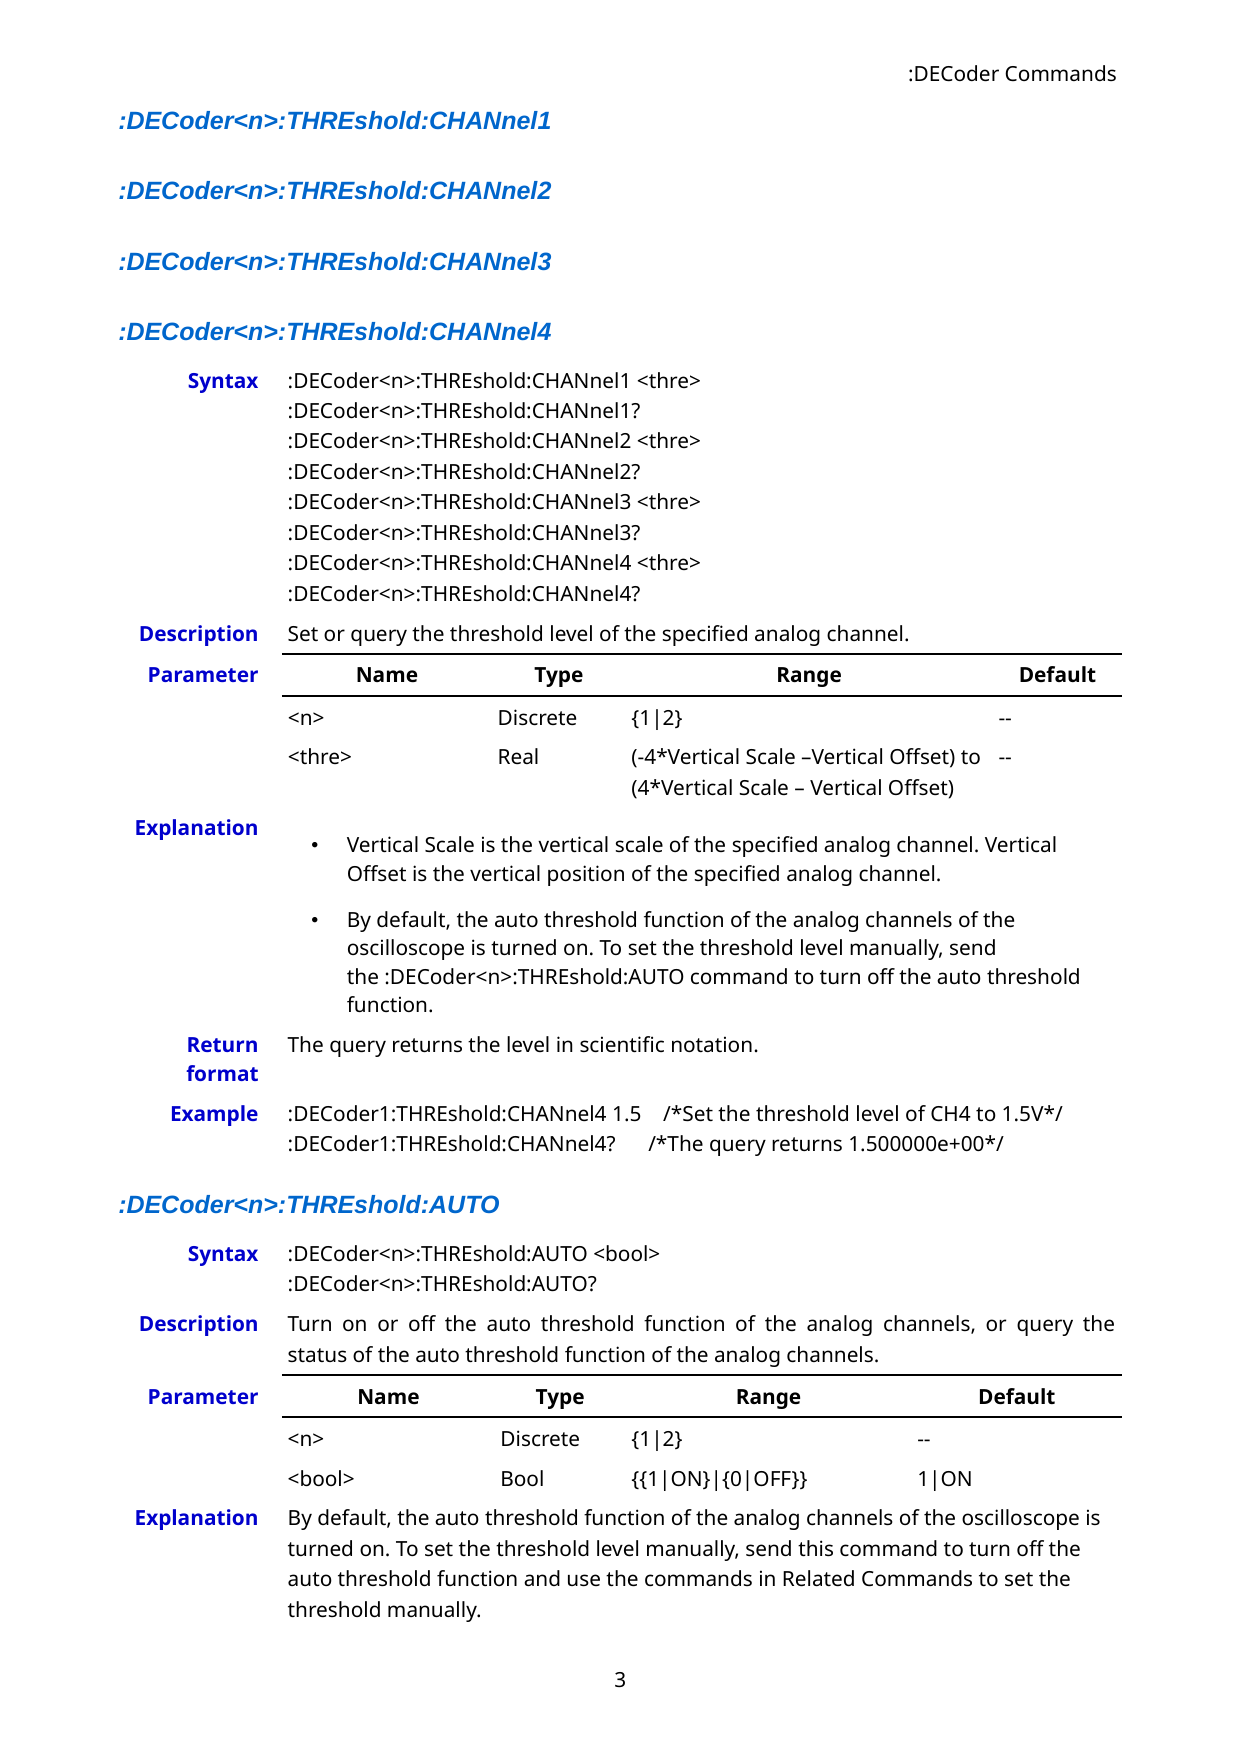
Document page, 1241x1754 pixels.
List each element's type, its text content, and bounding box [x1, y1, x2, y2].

table_cell The query returns the level in scientific notation. [282, 1025, 1122, 1093]
table_cell Turn on or off the auto threshold function of the analog channels, or query the status of the auto threshold function of the analog channels. [282, 1304, 1122, 1374]
table_cell 1|ON [911, 1458, 1122, 1498]
subtitle :DECoder<n>:THREshold:CHANnel2 [118, 176, 1122, 205]
table_header :DECoder<n>:THREshold:CHANnel1 <thre> :DECoder<n>:THREshold:CHANnel1? :DECoder<n>:THREshold:CHANnel2 <thre> :DECoder<n>:THREshold:CHANnel2? :DECoder<n>:THREshold:CHANnel3 <thre> :DECoder<n>:THREshold:CHANnel3? :DECoder<n>:THREshold:CHANnel4 <thre> :DECoder<n>:THREshold:CHANnel4? [282, 360, 1122, 613]
table_cell Description [118, 1304, 282, 1374]
table_cell Default [993, 655, 1122, 695]
subtitle :DECoder<n>:THREshold:CHANnel1 [118, 106, 1122, 135]
table_cell By default, the auto threshold function of the analog channels of the oscilloscope is turned on. To set the threshold level manually, send this command to turn off the auto threshold function and use the commands in Related Commands to set the threshold manually. [282, 1498, 1122, 1629]
table_header :DECoder<n>:THREshold:AUTO <bool> :DECoder<n>:THREshold:AUTO? [282, 1233, 1122, 1304]
table_cell Description [118, 613, 282, 653]
table_cell Discrete [494, 1418, 626, 1458]
table_cell :DECoder1:THREshold:CHANnel4 1.5 /*Set the threshold level of CH4 to 1.5V*/ :DECoder1:THREshold:CHANnel4? /*The query returns 1.500000e+00*/ [282, 1093, 1122, 1163]
table_cell Vertical Scale is the vertical scale of the specified analog channel. Vertical Offset is the vertical position of the specified analog channel. By default, the auto threshold function of the analog channels of the oscilloscope is turned on. To set the threshold level manually, send the :DECoder<n>:THREshold:AUTO command to turn off the auto threshold function. [282, 807, 1122, 1024]
table_header Syntax [118, 360, 282, 613]
table_cell <bool> [282, 1458, 494, 1498]
table_cell Range [626, 655, 992, 695]
table_cell Type [494, 1376, 626, 1416]
table_cell [118, 1458, 282, 1498]
table_cell <thre> [282, 737, 492, 807]
table_cell [118, 737, 282, 807]
table_cell Return format [118, 1025, 282, 1093]
table_header Syntax [118, 1233, 282, 1304]
table_cell <n> [282, 1418, 494, 1458]
table_cell Bool [494, 1458, 626, 1498]
table_cell Set or query the threshold level of the specified analog channel. [282, 613, 1122, 653]
subtitle :DECoder<n>:THREshold:AUTO [118, 1190, 1122, 1218]
table_cell {1|2} [626, 697, 992, 737]
table_cell Default [911, 1376, 1122, 1416]
table_cell {1|2} [626, 1418, 911, 1458]
subtitle :DECoder<n>:THREshold:CHANnel3 [118, 246, 1122, 275]
table_cell -- [993, 737, 1122, 807]
table_cell Example [118, 1093, 282, 1163]
table_cell Name [282, 655, 492, 695]
table_cell <n> [282, 697, 492, 737]
table_cell Discrete [492, 697, 626, 737]
subtitle :DECoder<n>:THREshold:CHANnel4 [118, 317, 1122, 345]
table_cell Range [626, 1376, 911, 1416]
table_cell [118, 1416, 282, 1458]
table_cell {{1|ON}|{0|OFF}} [626, 1458, 911, 1498]
table_cell -- [993, 697, 1122, 737]
table_cell Real [492, 737, 626, 807]
table_cell -- [911, 1418, 1122, 1458]
table_cell Parameter [118, 1374, 282, 1416]
table_cell (-4*Vertical Scale –Vertical Offset) to (4*Vertical Scale – Vertical Offset) [626, 737, 992, 807]
table_cell Name [282, 1376, 494, 1416]
table_cell Explanation [118, 1498, 282, 1629]
table_cell Parameter [118, 653, 282, 695]
table_cell Explanation [118, 807, 282, 1024]
table_cell Type [492, 655, 626, 695]
table_cell [118, 695, 282, 737]
